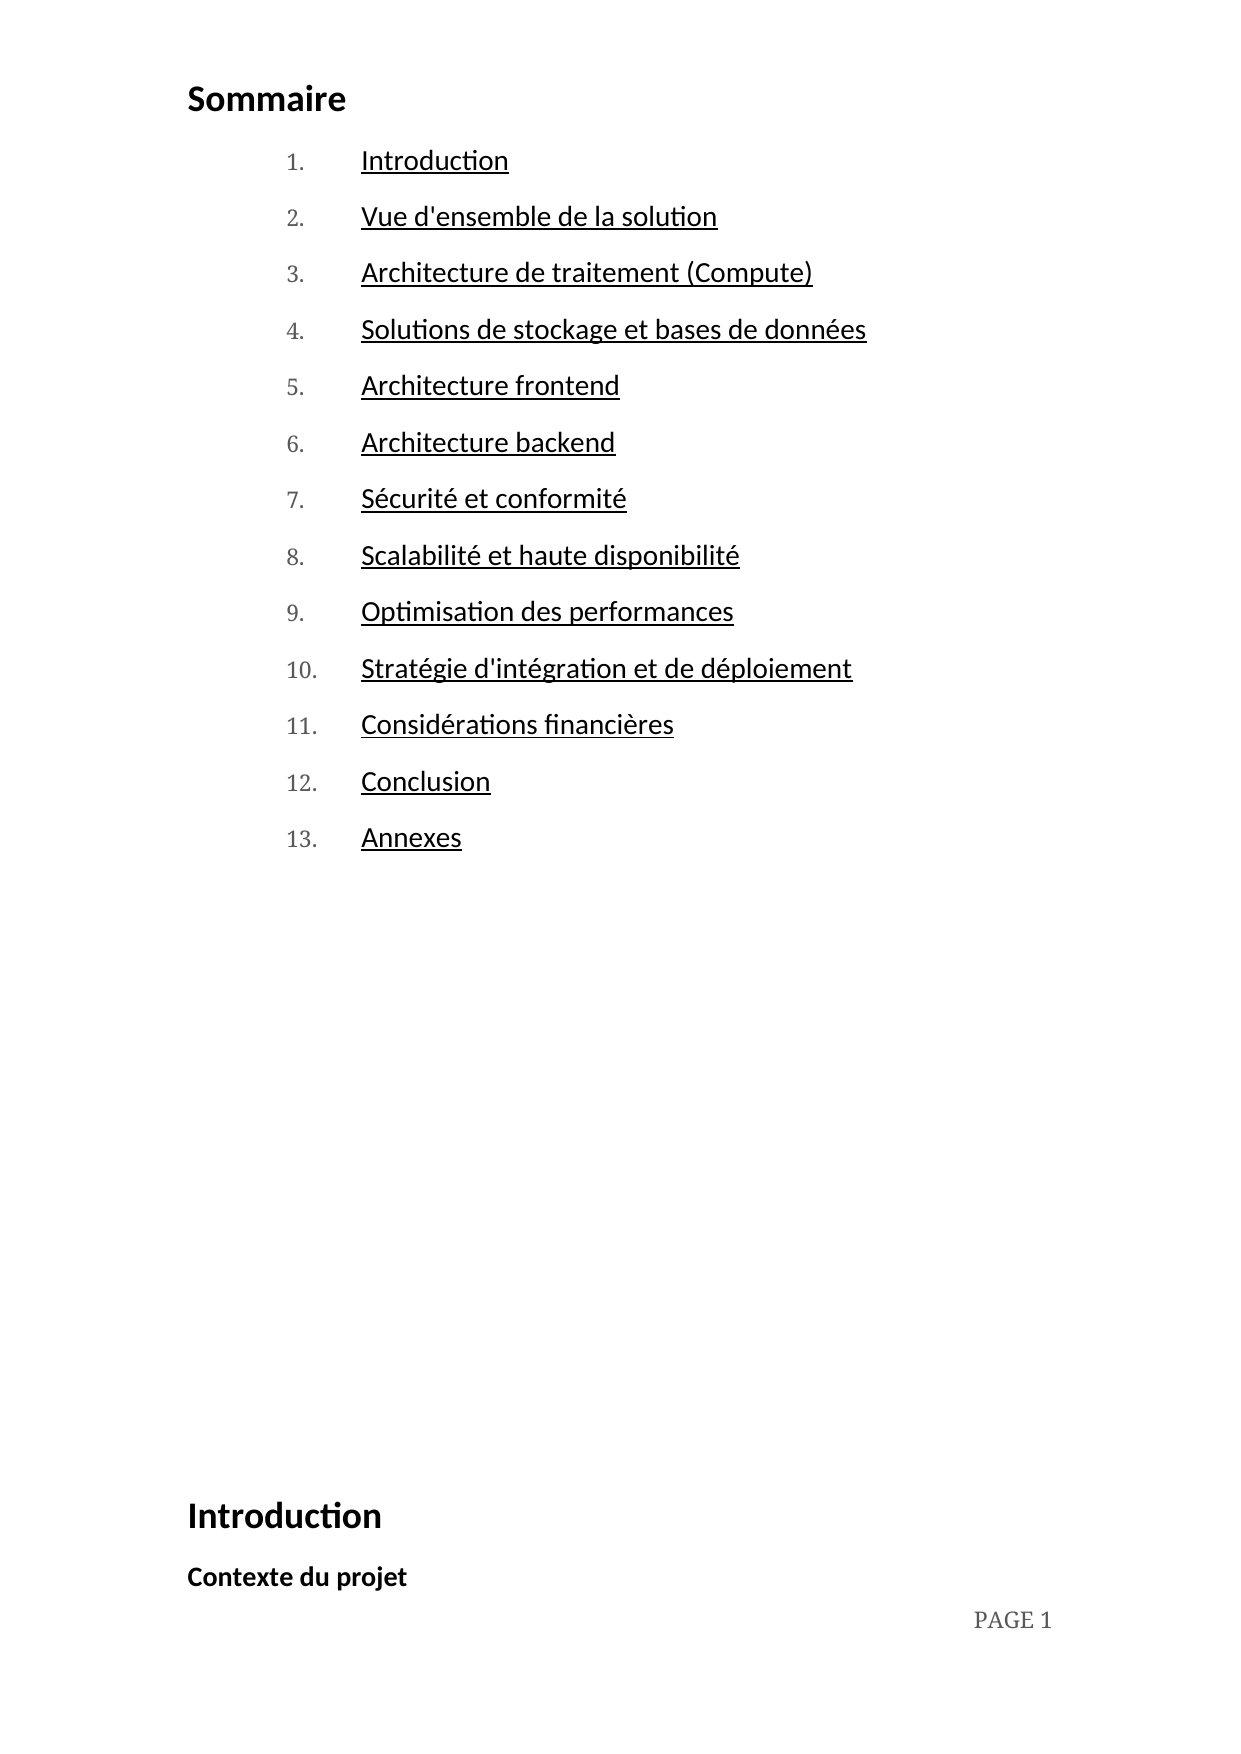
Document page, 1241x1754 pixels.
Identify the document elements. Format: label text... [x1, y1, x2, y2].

list Sécurité et conformité [286, 480, 1053, 516]
list Introduction [286, 142, 1053, 177]
subtitle Sommaire [187, 75, 1053, 121]
subtitle Contexte du projet [187, 1558, 1053, 1593]
subtitle Introduction [187, 1492, 1053, 1538]
list Optimisation des performances [286, 593, 1053, 629]
list Conclusion [286, 763, 1053, 798]
list Architecture backend [286, 424, 1053, 459]
list Solutions de stockage et bases de données [286, 311, 1053, 347]
list Architecture de traitement (Compute) [286, 254, 1053, 290]
list Scalabilité et haute disponibilité [286, 537, 1053, 572]
list Stratégie d'intégration et de déploiement [286, 650, 1053, 685]
list Architecture frontend [286, 367, 1053, 403]
list Considérations financières [286, 706, 1053, 742]
list Annexes [286, 819, 1053, 855]
list Vue d'ensemble de la solution [286, 198, 1053, 234]
